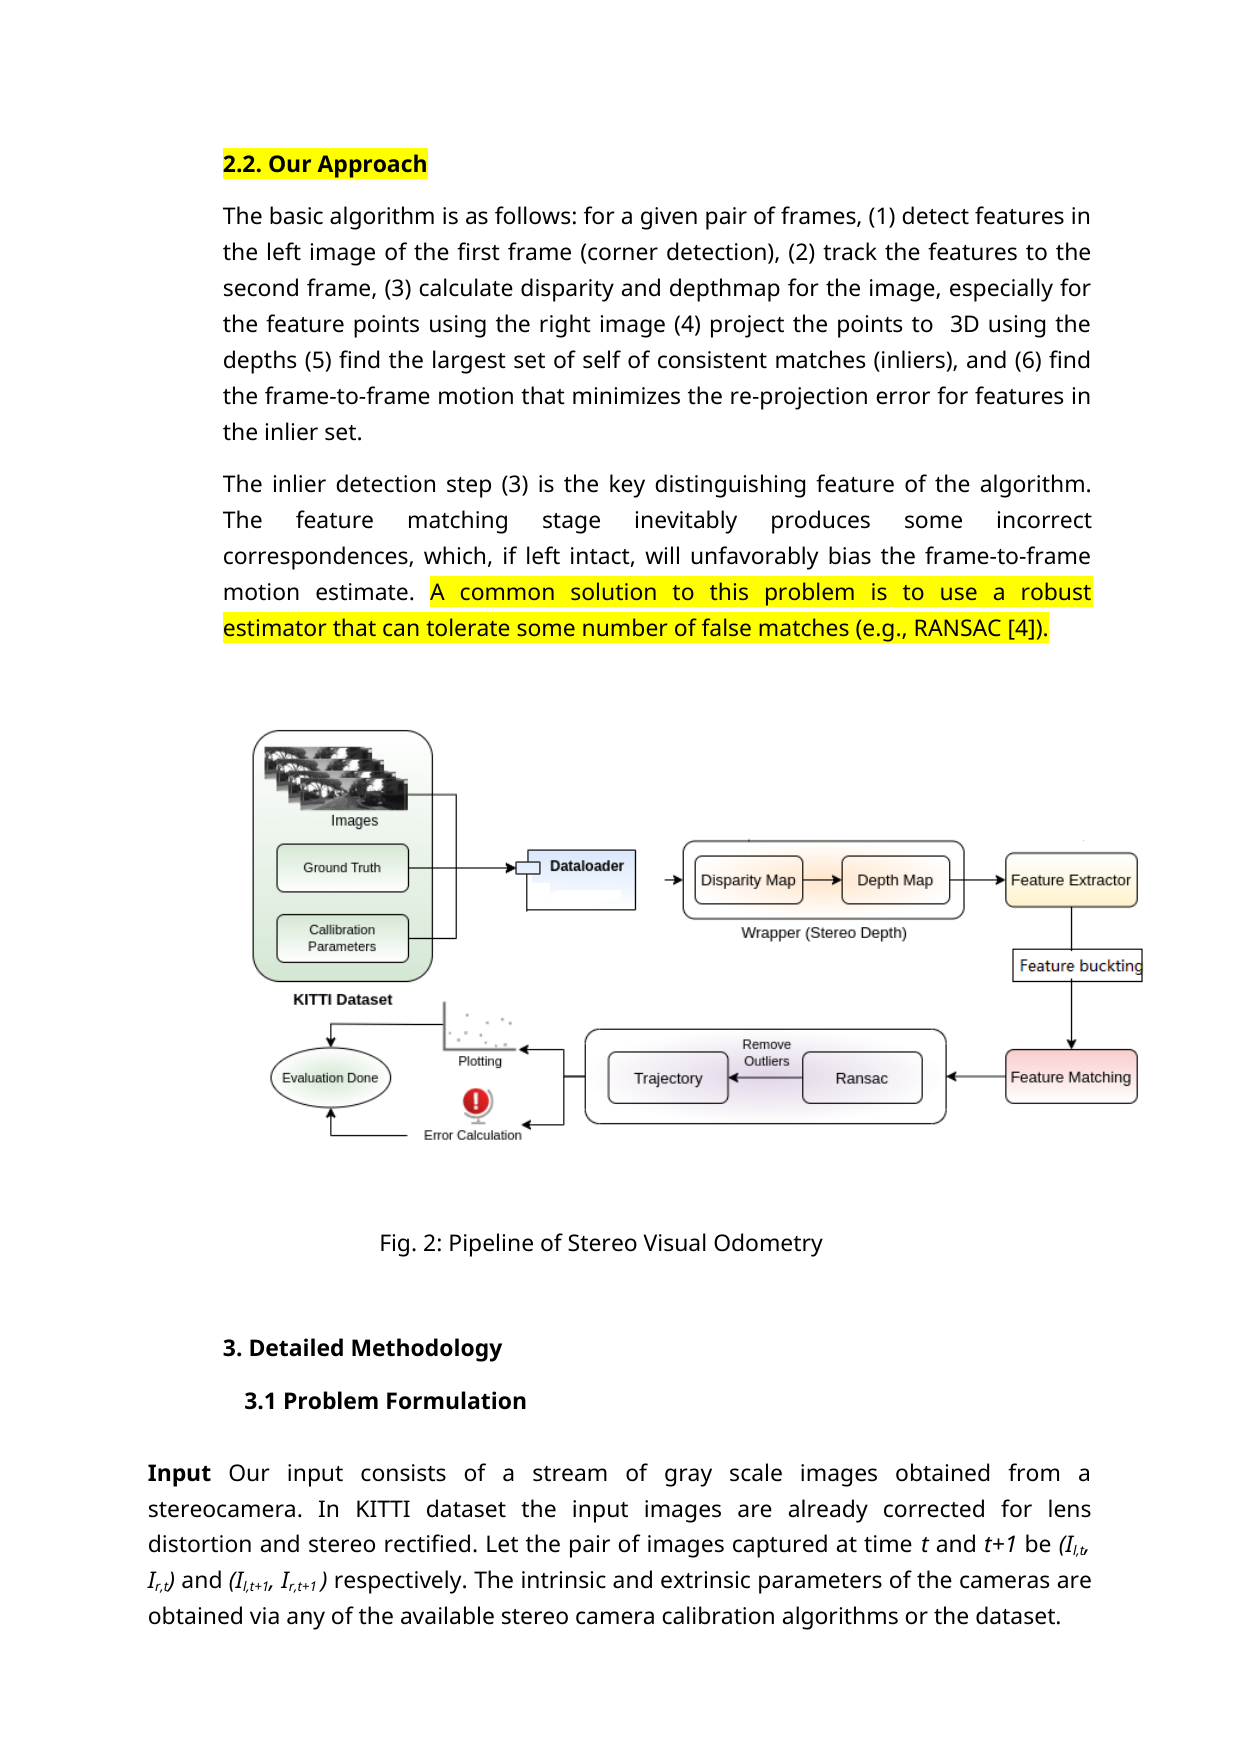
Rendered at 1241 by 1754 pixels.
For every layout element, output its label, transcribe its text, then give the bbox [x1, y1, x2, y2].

text Fig. 2: Pipeline of Stereo Visual Odometry [224, 1227, 1093, 1258]
text 3. Detailed Methodology [223, 1332, 1093, 1363]
list 3.1 Problem Formulation [244, 1385, 1093, 1416]
text The basic algorithm is as follows: for a given pair of frames, (1) detect features in the left image of the first frame (corner detection), (2) track the features to the second frame, (3) calculate disparity and depthmap for the image, especially for the feature points using the right image (4) project the points to 3D using the depths (5) find the largest set of self of consistent matches (inliers), and (6) find the frame-to-frame motion that minimizes the re-projection error for features in the inlier set. [223, 200, 1093, 447]
picture [224, 717, 1169, 1153]
text 2.2. Our Approach [223, 147, 1093, 179]
list Input Our input consists of a stream of gray scale images obtained from a stereocamera. In KITTI dataset the input images are already corrected for lens distortion and stereo rectified. Let the pair of images captured at time t and t+1 be (Il,t, Ir,t) and (Il,t+1, Ir,t+1 ) respectively. The intrinsic and extrinsic parameters of the cameras are obtained via any of the available stereo camera calibration algorithms or the dataset. [148, 1457, 1093, 1632]
text The inlier detection step (3) is the key distinguishing feature of the algorithm. The feature matching stage inevitably produces some incorrect correspondences, which, if left intact, will unfavorably bias the frame-to-frame motion estimate. A common solution to this problem is to use a robust estimator that can tolerate some number of false matches (e.g., RANSAC [4]). [223, 468, 1093, 643]
